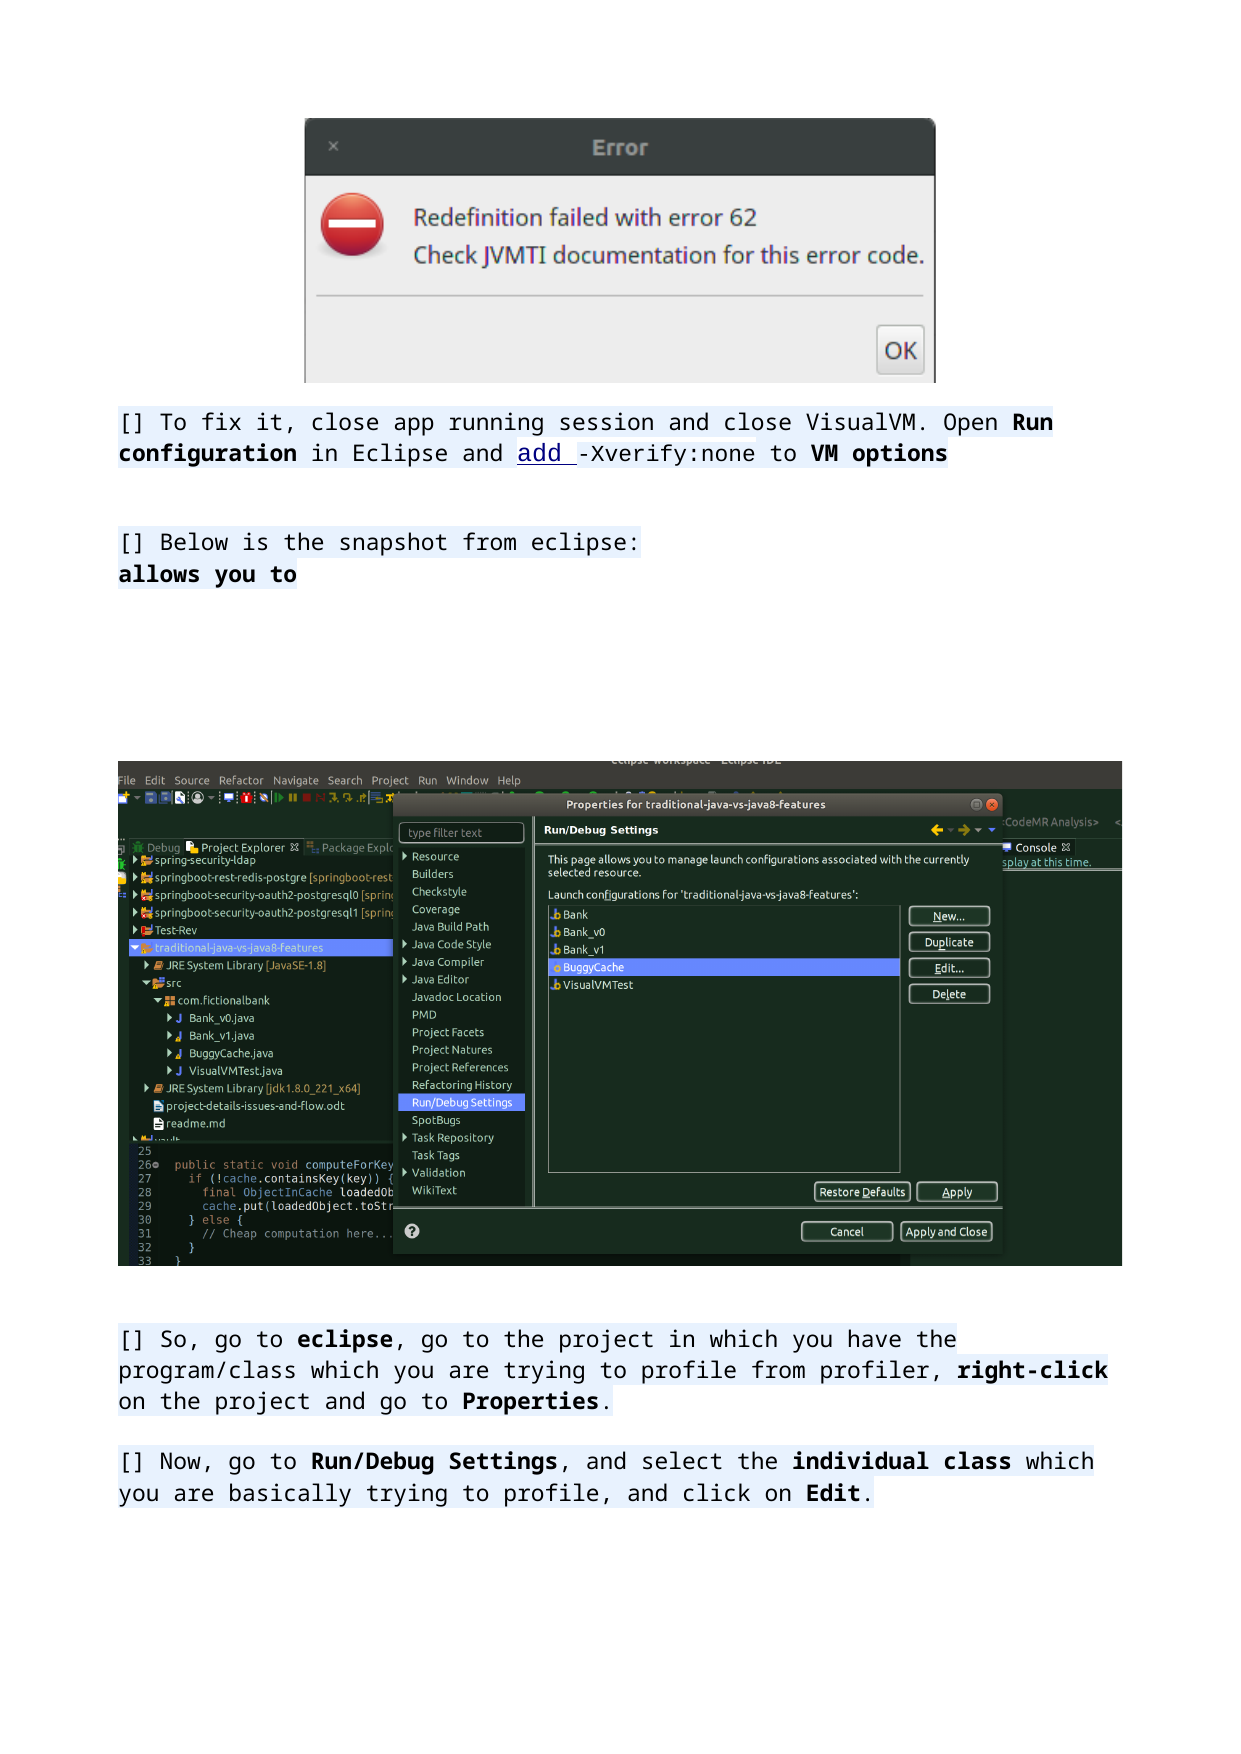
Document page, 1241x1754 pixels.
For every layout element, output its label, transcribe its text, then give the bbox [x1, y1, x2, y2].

text [] Below is the snapshot from eclipse: [118, 526, 1122, 558]
text [] To fix it, close app running session and close VisualVM. Open Run configuration in Eclipse and add -Xverify:none to VM options [118, 406, 1122, 469]
picture [118, 761, 1123, 1266]
text allows you to [118, 558, 1122, 589]
text [] So, go to eclipse, go to the project in which you have the program/class which you are trying to profile from profiler, right-click on the project and go to Properties. [118, 1323, 1122, 1416]
picture [304, 118, 936, 383]
text [] Now, go to Run/Debug Settings, and select the individual class which you are basically trying to profile, and click on Edit. [118, 1445, 1122, 1508]
